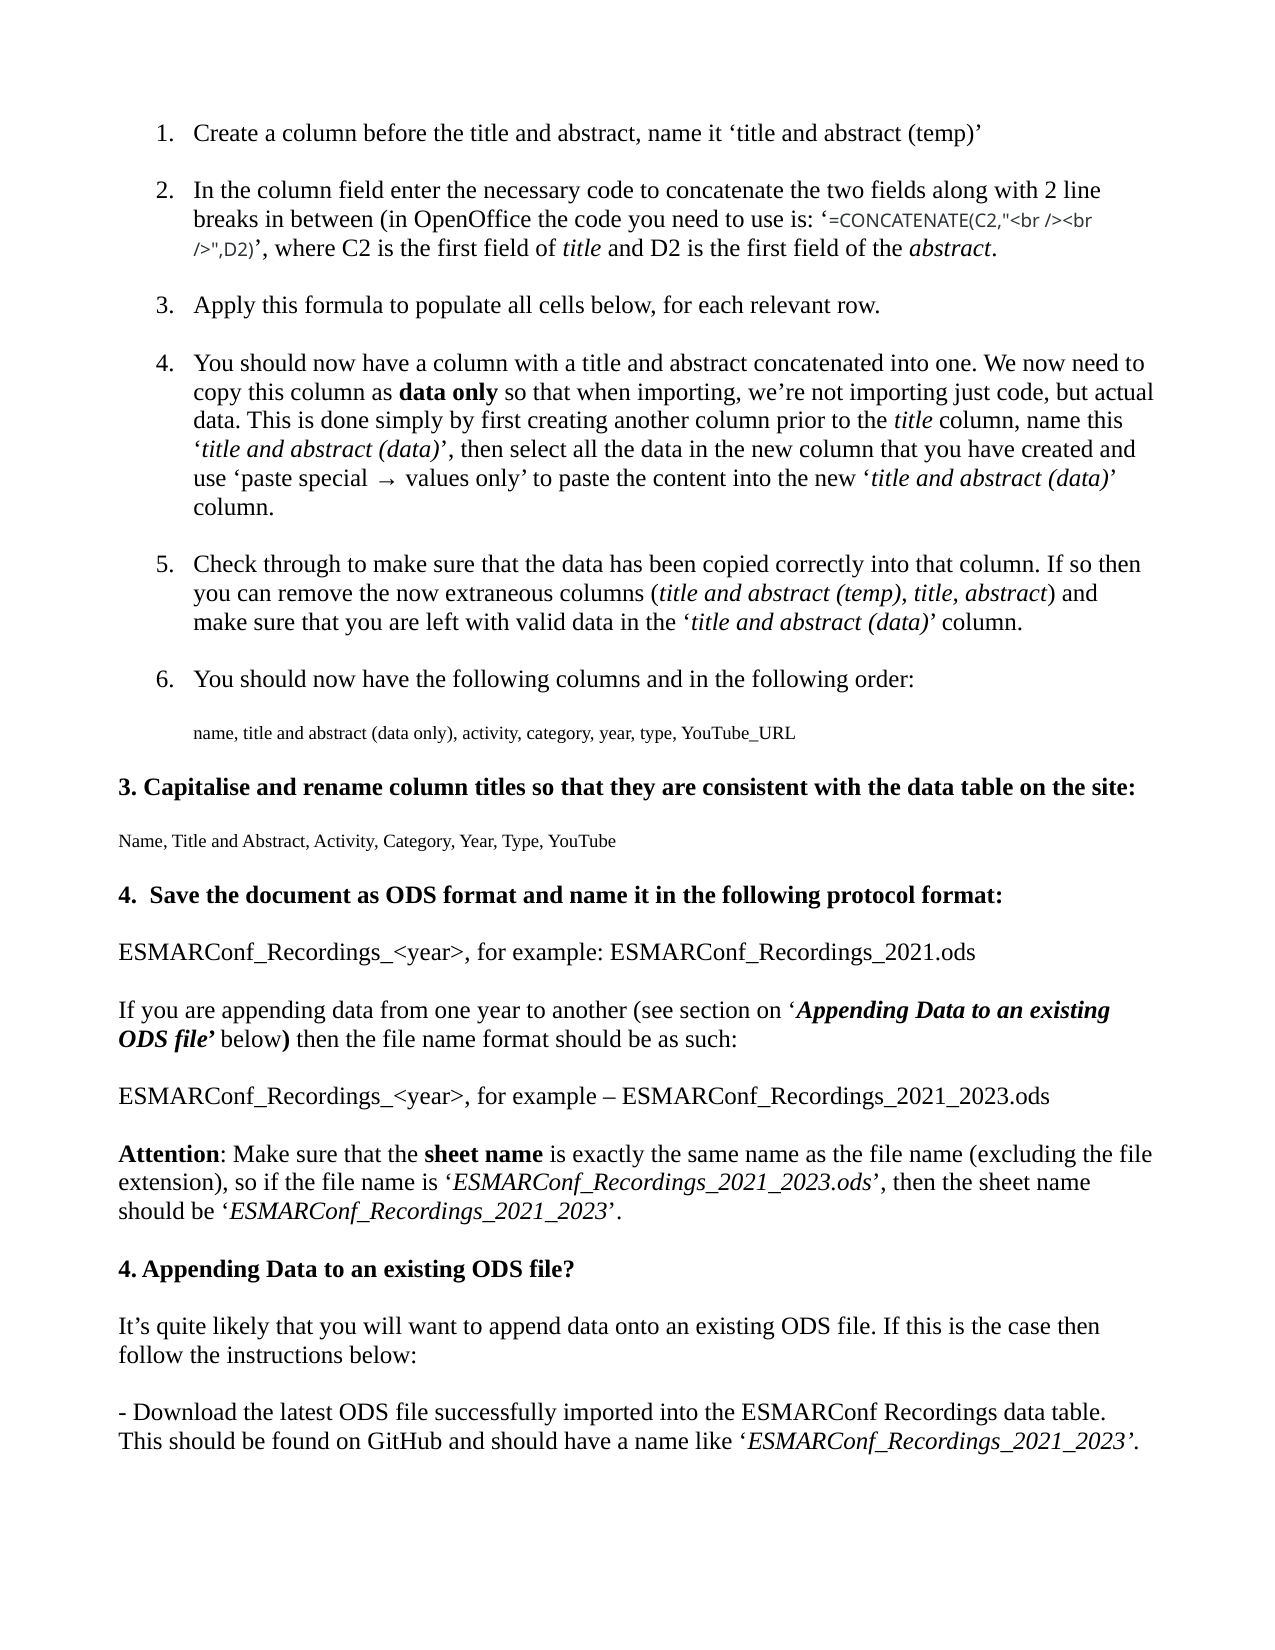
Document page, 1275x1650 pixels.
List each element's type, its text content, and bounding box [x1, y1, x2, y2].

text If you are appending data from one year to another (see section on ‘Appending Data to an existing ODS file’ below) then the file name format should be as such: [118, 995, 1157, 1052]
text Name, Title and Abstract, Activity, Category, Year, Type, YouTube [118, 830, 1157, 851]
list Create a column before the title and abstract, name it ‘title and abstract (temp)’ [156, 118, 1157, 176]
list You should now have the following columns and in the following order: name, title and abstract (data only), activity, category, year, type, YouTube_URL [156, 664, 1157, 743]
text - Download the latest ODS file successfully imported into the ESMARConf Recordings data table. This should be found on GitHub and should have a name like ‘ESMARConf_Recordings_2021_2023’. [118, 1397, 1157, 1455]
text 4. Save the document as ODS format and name it in the following protocol format: [118, 880, 1157, 909]
text 4. Appending Data to an existing ODS file? [118, 1254, 1157, 1282]
text It’s quite likely that you will want to append data onto an existing ODS file. If this is the case then follow the instructions below: [118, 1311, 1157, 1369]
list In the column field enter the necessary code to concatenate the two fields along with 2 line breaks in between (in OpenOffice the code you need to use is: ‘=CONCATENATE(C2,"<br /><br />",D2)’, where C2 is the first field of title and D2 is the first field of the abstract. [156, 176, 1157, 291]
list Check through to make sure that the data has been copied correctly into that column. If so then you can remove the now extraneous columns (title and abstract (temp), title, abstract) and make sure that you are left with valid data in the ‘title and abstract (data)’ column. [156, 549, 1157, 664]
list Apply this formula to populate all cells below, for each relevant row. [156, 291, 1157, 348]
list You should now have a column with a title and abstract concatenated into one. We now need to copy this column as data only so that when importing, we’re not importing just code, but actual data. This is done simply by first creating another column prior to the title column, name this ‘title and abstract (data)’, then select all the data in the new column that you have created and use ‘paste special → values only’ to paste the content into the new ‘title and abstract (data)’ column. [156, 348, 1157, 549]
text ESMARConf_Recordings_<year>, for example: ESMARConf_Recordings_2021.ods [118, 937, 1157, 966]
text Attention: Make sure that the sheet name is exactly the same name as the file name (excluding the file extension), so if the file name is ‘ESMARConf_Recordings_2021_2023.ods’, then the sheet name should be ‘ESMARConf_Recordings_2021_2023’. [118, 1139, 1157, 1225]
text ESMARConf_Recordings_<year>, for example – ESMARConf_Recordings_2021_2023.ods [118, 1081, 1157, 1110]
text 3. Capitalise and rename column titles so that they are consistent with the data table on the site: [118, 772, 1157, 801]
